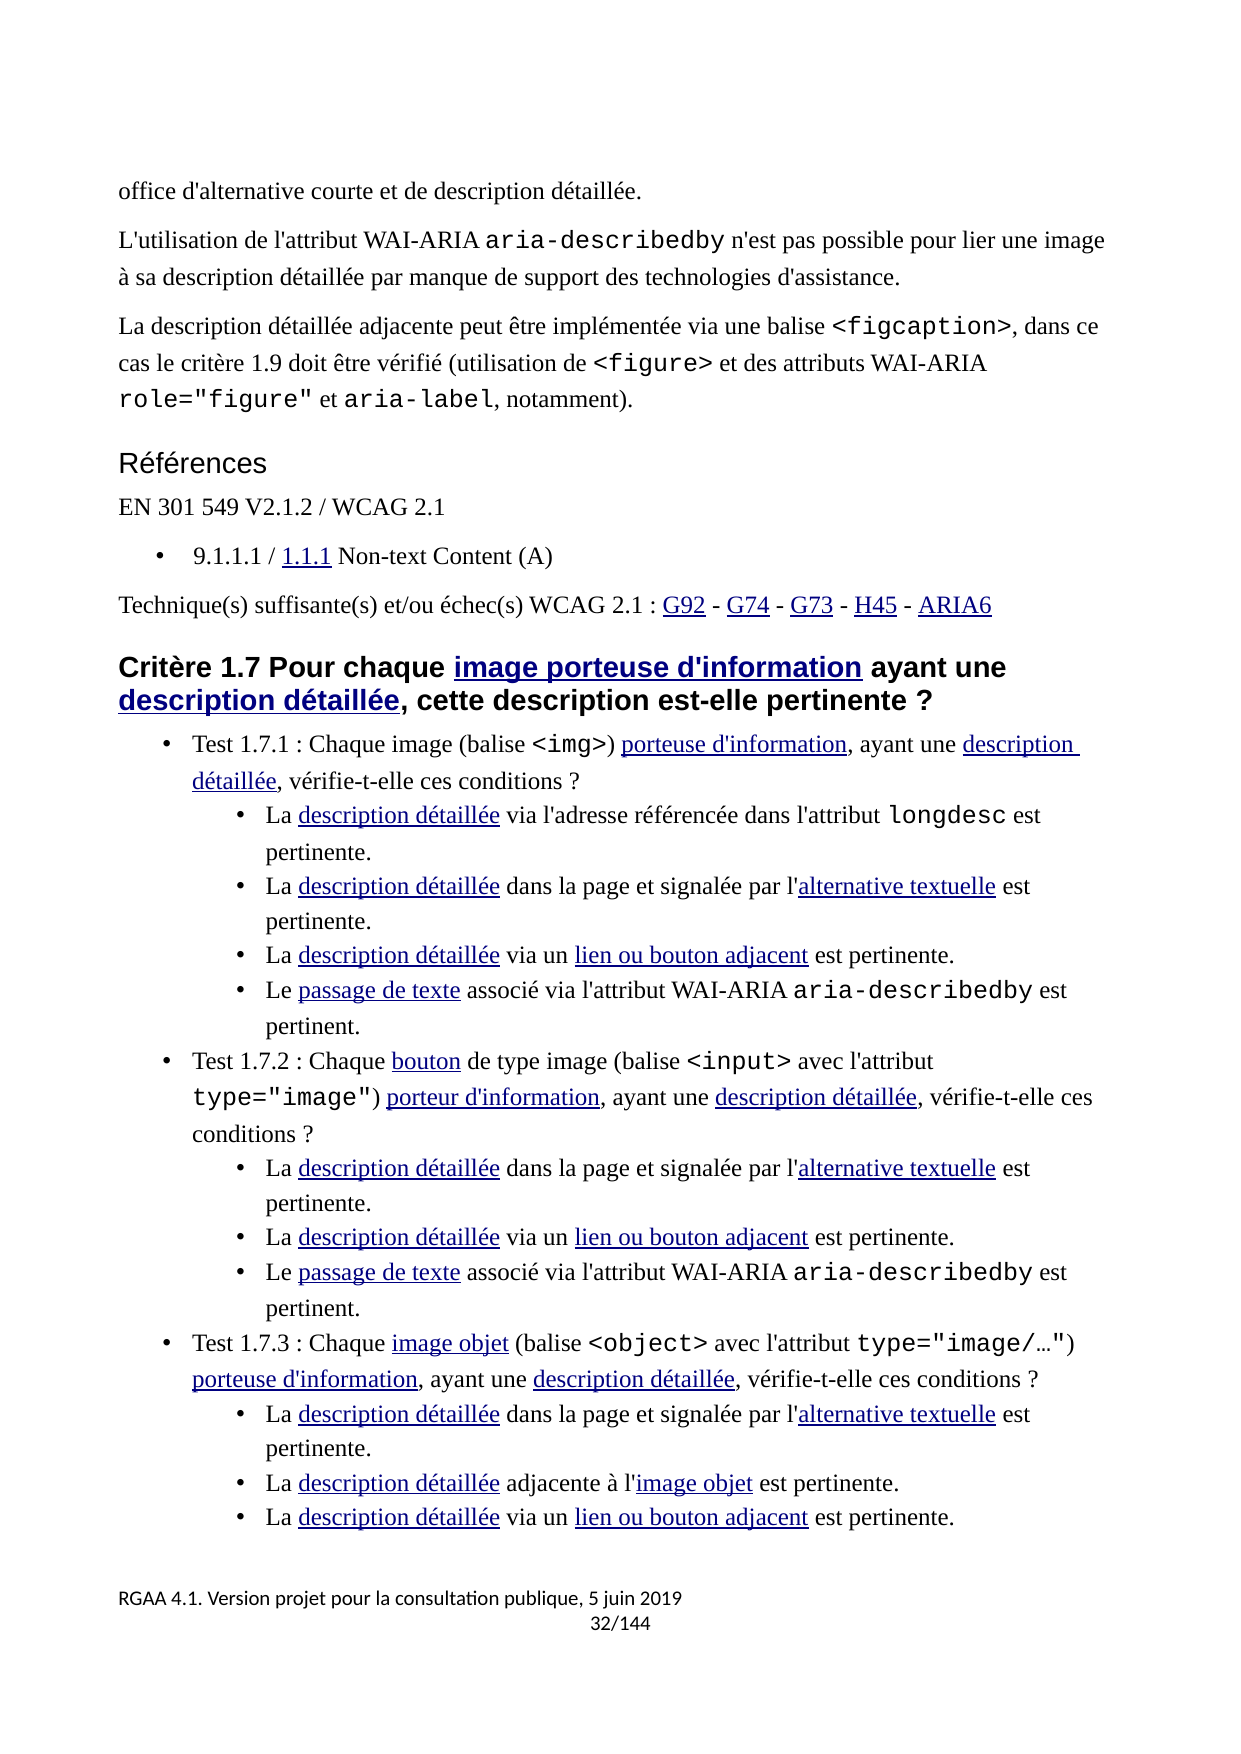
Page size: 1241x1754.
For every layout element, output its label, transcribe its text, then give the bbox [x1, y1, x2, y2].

list La description détaillée dans la page et signalée par l'alternative textuelle est pertinente. [236, 1399, 1122, 1462]
list La description détaillée dans la page et signalée par l'alternative textuelle est pertinente. [236, 1153, 1122, 1217]
subtitle Critère 1.7 Pour chaque image porteuse d'information ayant une description détaillée, cette description est-elle pertinente ? [118, 650, 1122, 717]
list La description détaillée via un lien ou bouton adjacent est pertinente. [236, 1222, 1122, 1251]
subtitle Références [118, 446, 1122, 480]
list Le passage de texte associé via l'attribut WAI-ARIA aria-describedby est pertinent. [236, 975, 1122, 1040]
list 9.1.1.1 / 1.1.1 Non-text Content (A) [156, 541, 1122, 570]
list La description détaillée via un lien ou bouton adjacent est pertinente. [236, 940, 1122, 969]
text L'utilisation de l'attribut WAI-ARIA aria-describedby n'est pas possible pour lier une image à sa description détaillée par manque de support des technologies d'assistance. [118, 225, 1122, 291]
list Test 1.7.3 : Chaque image objet (balise <object> avec l'attribut type="image/…") porteuse d'information, ayant une description détaillée, vérifie-t-elle ces conditions ? [162, 1328, 1122, 1393]
list La description détaillée via un lien ou bouton adjacent est pertinente. [236, 1502, 1122, 1531]
list Test 1.7.2 : Chaque bouton de type image (balise <input> avec l'attribut type="image") porteur d'information, ayant une description détaillée, vérifie-t-elle ces conditions ? [162, 1046, 1122, 1148]
text La description détaillée adjacente peut être implémentée via une balise <figcaption>, dans ce cas le critère 1.9 doit être vérifié (utilisation de <figure> et des attributs WAI-ARIA role="figure" et aria-label, notamment). [118, 311, 1122, 415]
text Technique(s) suffisante(s) et/ou échec(s) WCAG 2.1 : G92 - G74 - G73 - H45 - ARIA6 [118, 590, 1122, 619]
list La description détaillée via l'adresse référencée dans l'attribut longdesc est pertinente. [236, 800, 1122, 866]
text EN 301 549 V2.1.2 / WCAG 2.1 [118, 492, 1122, 521]
list Test 1.7.1 : Chaque image (balise <img>) porteuse d'information, ayant une description détaillée, vérifie-t-elle ces conditions ? [162, 729, 1122, 795]
list Le passage de texte associé via l'attribut WAI-ARIA aria-describedby est pertinent. [236, 1257, 1122, 1322]
list La description détaillée dans la page et signalée par l'alternative textuelle est pertinente. [236, 871, 1122, 935]
text office d'alternative courte et de description détaillée. [118, 176, 1122, 205]
list La description détaillée adjacente à l'image objet est pertinente. [236, 1468, 1122, 1497]
